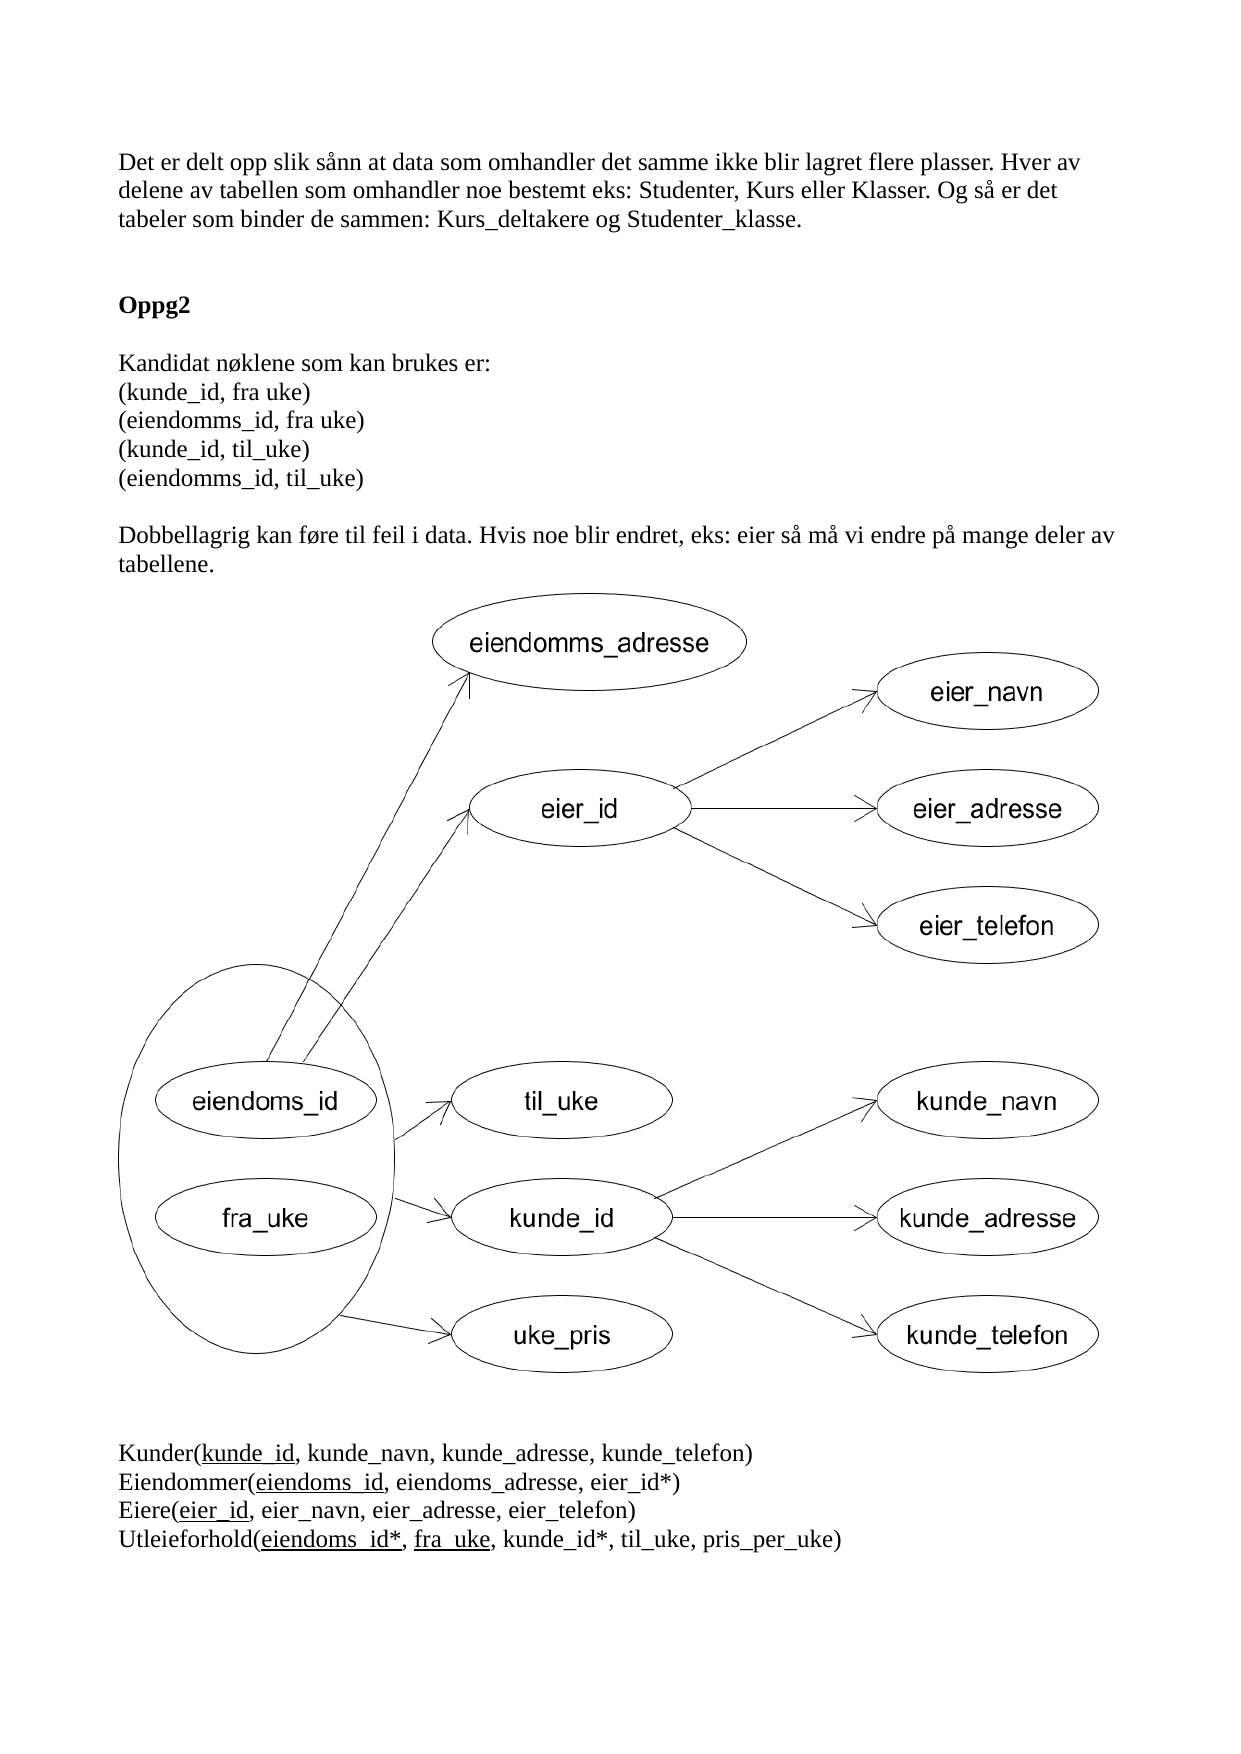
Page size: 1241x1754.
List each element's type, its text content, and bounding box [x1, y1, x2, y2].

text Kandidat nøklene som kan brukes er: [118, 348, 1122, 377]
text (eiendomms_id, fra uke) [118, 406, 1122, 434]
picture [108, 589, 1113, 1410]
text (kunde_id, fra uke) [118, 377, 1122, 406]
text Kunder(kunde_id, kunde_navn, kunde_adresse, kunde_telefon) [118, 1438, 1122, 1467]
text Eiendommer(eiendoms_id, eiendoms_adresse, eier_id*) [118, 1467, 1122, 1496]
text Dobbellagrig kan føre til feil i data. Hvis noe blir endret, eks: eier så må vi endre på mange deler av tabellene. [118, 521, 1122, 578]
text (kunde_id, til_uke) [118, 434, 1122, 463]
text Oppg2 [118, 291, 1122, 319]
text (eiendomms_id, til_uke) [118, 463, 1122, 492]
text Utleieforhold(eiendoms_id*, fra_uke, kunde_id*, til_uke, pris_per_uke) [118, 1524, 1122, 1553]
text Eiere(eier_id, eier_navn, eier_adresse, eier_telefon) [118, 1496, 1122, 1524]
text Det er delt opp slik sånn at data som omhandler det samme ikke blir lagret flere plasser. Hver av delene av tabellen som omhandler noe bestemt eks: Studenter, Kurs eller Klasser. Og så er det tabeler som binder de sammen: Kurs_deltakere og Studenter_klasse. [118, 147, 1122, 233]
